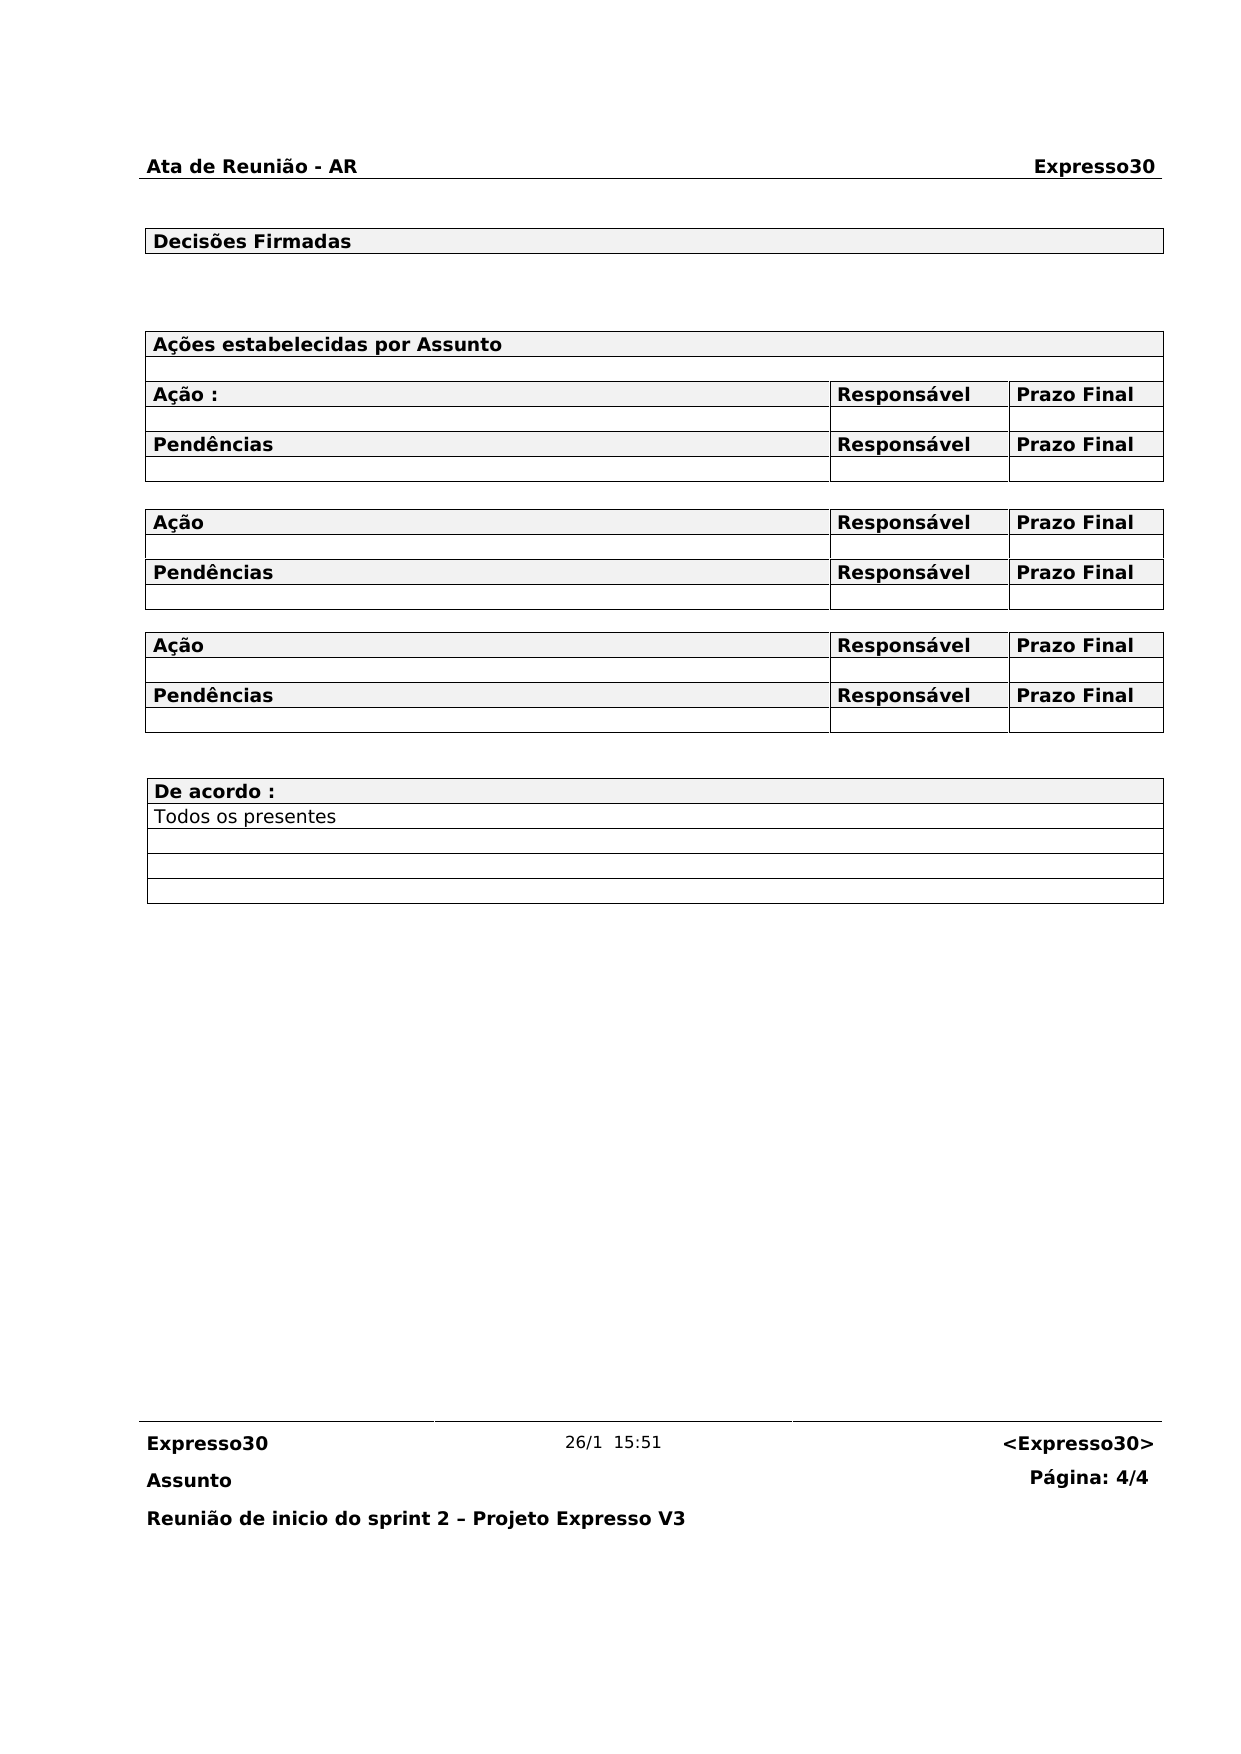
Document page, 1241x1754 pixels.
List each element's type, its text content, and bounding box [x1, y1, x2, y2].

table_cell Responsável [831, 382, 1008, 406]
table_header Ação [146, 510, 829, 534]
table_cell Responsável [831, 683, 1008, 707]
table_cell [146, 457, 829, 481]
table_header Ações estabelecidas por Assunto [146, 332, 1163, 356]
table_cell [831, 585, 1008, 609]
table_cell [831, 708, 1008, 732]
table_cell Pendências [146, 560, 829, 584]
table_cell [148, 854, 1163, 878]
table_cell Prazo Final [1010, 560, 1163, 584]
table_cell [146, 407, 829, 431]
table_header Ação [146, 633, 829, 657]
table_cell [146, 535, 829, 558]
table_cell Ação : [146, 382, 829, 406]
table_cell Prazo Final [1010, 683, 1163, 707]
table_cell [146, 585, 829, 609]
table_cell [146, 658, 829, 682]
table_cell Responsável [831, 432, 1008, 456]
table_cell [146, 357, 1163, 381]
table_cell [148, 829, 1163, 853]
table_header Decisões Firmadas [146, 229, 1163, 253]
table_cell Todos os presentes [148, 804, 1163, 828]
table_cell Prazo Final [1010, 382, 1163, 406]
table_cell [146, 708, 829, 732]
table_cell [1010, 457, 1163, 481]
table_header Responsável [831, 510, 1008, 534]
table_cell [831, 535, 1008, 558]
table_cell Pendências [146, 683, 829, 707]
table_cell [1010, 658, 1163, 682]
table_cell [831, 658, 1008, 682]
table_cell [1010, 708, 1163, 732]
table_cell [1010, 407, 1163, 431]
table_header Prazo Final [1010, 633, 1163, 657]
table_cell [1010, 585, 1163, 609]
table_cell [148, 879, 1163, 903]
table_header De acordo : [148, 779, 1163, 803]
table_cell [1010, 535, 1163, 558]
table_header Responsável [831, 633, 1008, 657]
table_cell Pendências [146, 432, 829, 456]
table_cell [831, 457, 1008, 481]
table_cell Prazo Final [1010, 432, 1163, 456]
table_cell [831, 407, 1008, 431]
table_header Prazo Final [1010, 510, 1163, 534]
table_cell Responsável [831, 560, 1008, 584]
